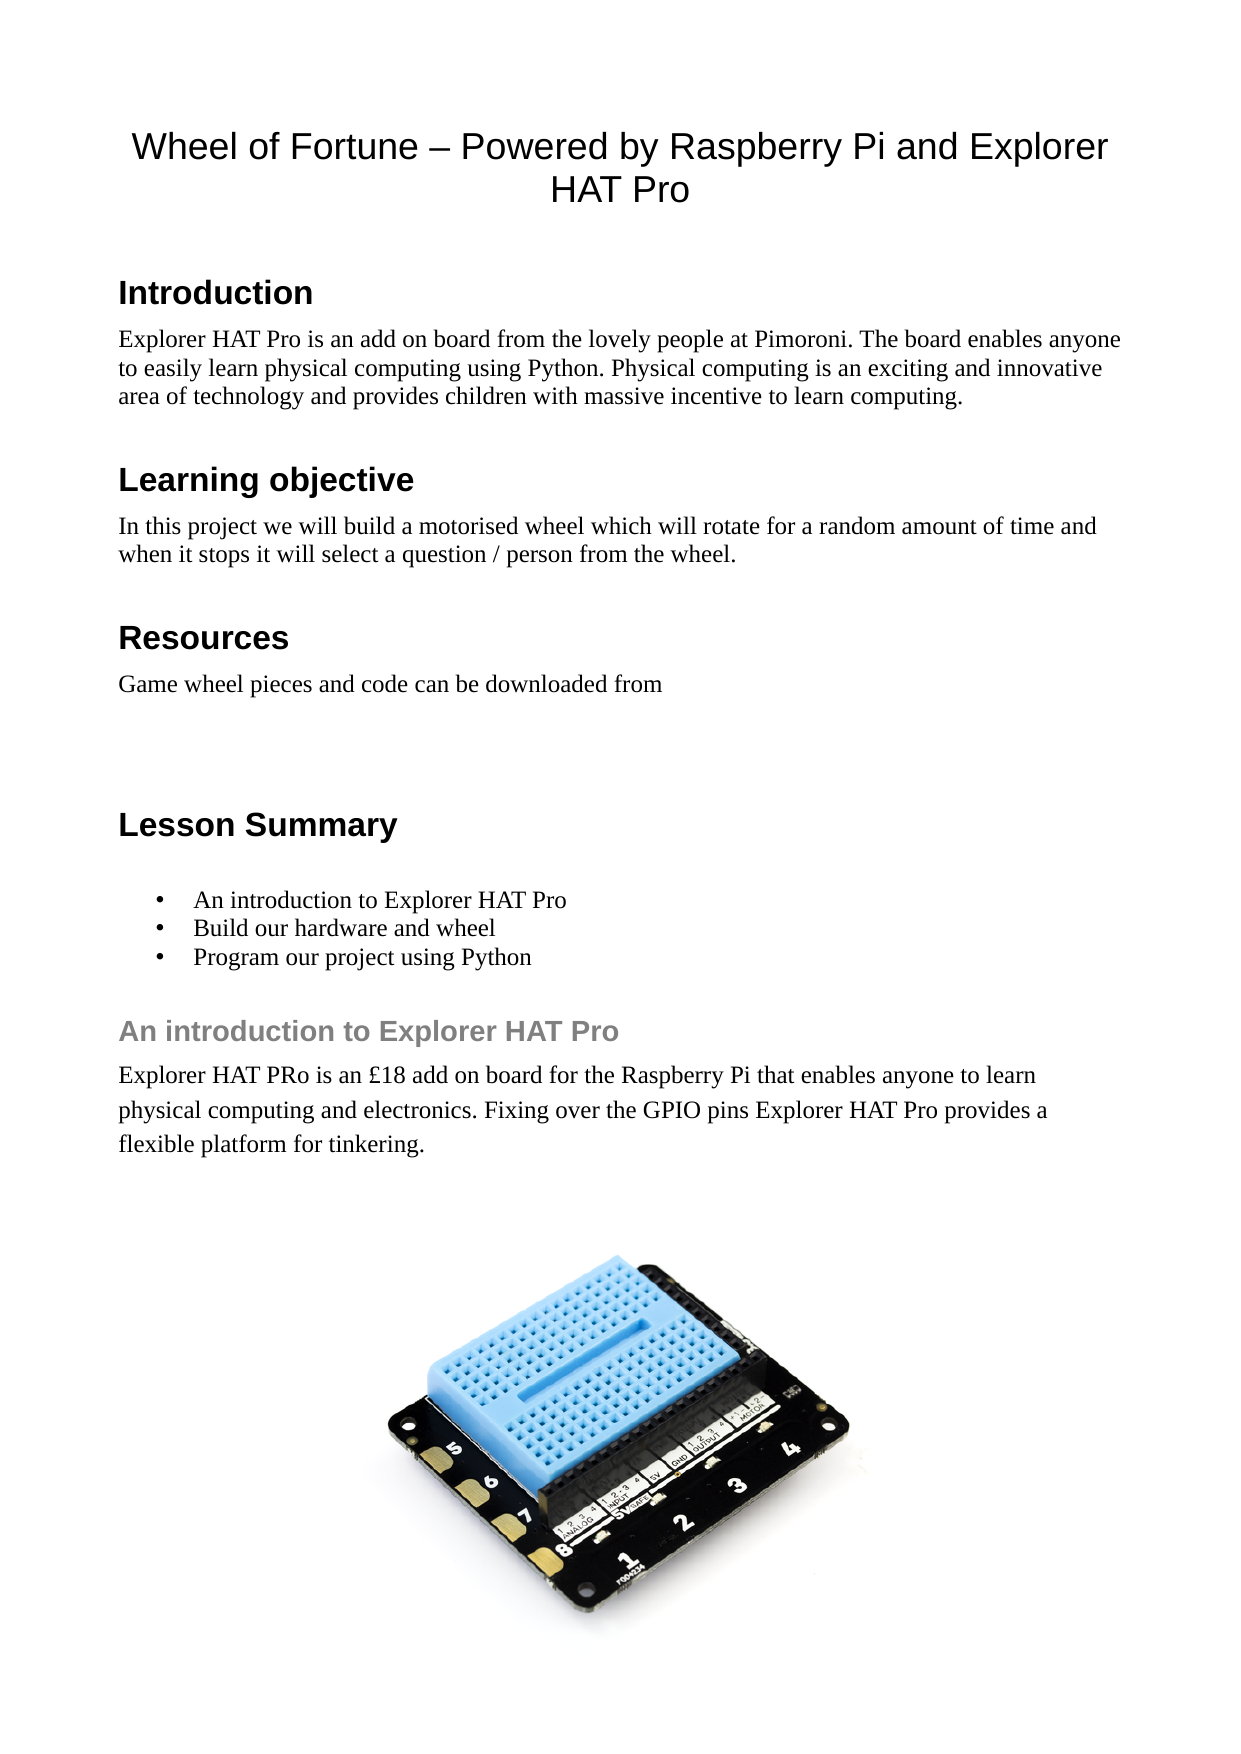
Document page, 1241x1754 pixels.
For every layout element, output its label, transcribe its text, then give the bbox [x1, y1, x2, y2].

subtitle Introduction [118, 273, 1122, 311]
text Explorer HAT PRo is an £18 add on board for the Raspberry Pi that enables anyone to learn physical computing and electronics. Fixing over the GPIO pins Explorer HAT Pro provides a flexible platform for tinkering. [118, 1060, 1122, 1158]
subtitle Resources [118, 618, 1122, 657]
list Build our hardware and wheel [156, 913, 1122, 942]
text In this project we will build a motorised wheel which will rotate for a random amount of time and when it stops it will select a question / person from the wheel. [118, 511, 1122, 568]
text Explorer HAT Pro is an add on board from the lovely people at Pimoroni. The board enables anyone to easily learn physical computing using Python. Physical computing is an exciting and innovative area of technology and provides children with massive incentive to learn computing. [118, 324, 1122, 410]
subtitle Wheel of Fortune – Powered by Raspberry Pi and Explorer HAT Pro [118, 124, 1122, 211]
subtitle Learning objective [118, 460, 1122, 498]
picture [349, 1227, 891, 1656]
subtitle An introduction to Explorer HAT Pro [118, 1014, 1122, 1048]
text Game wheel pieces and code can be downloaded from [118, 669, 1122, 698]
subtitle Lesson Summary [118, 805, 1122, 843]
list An introduction to Explorer HAT Pro [156, 885, 1122, 913]
list Program our project using Python [156, 942, 1122, 971]
